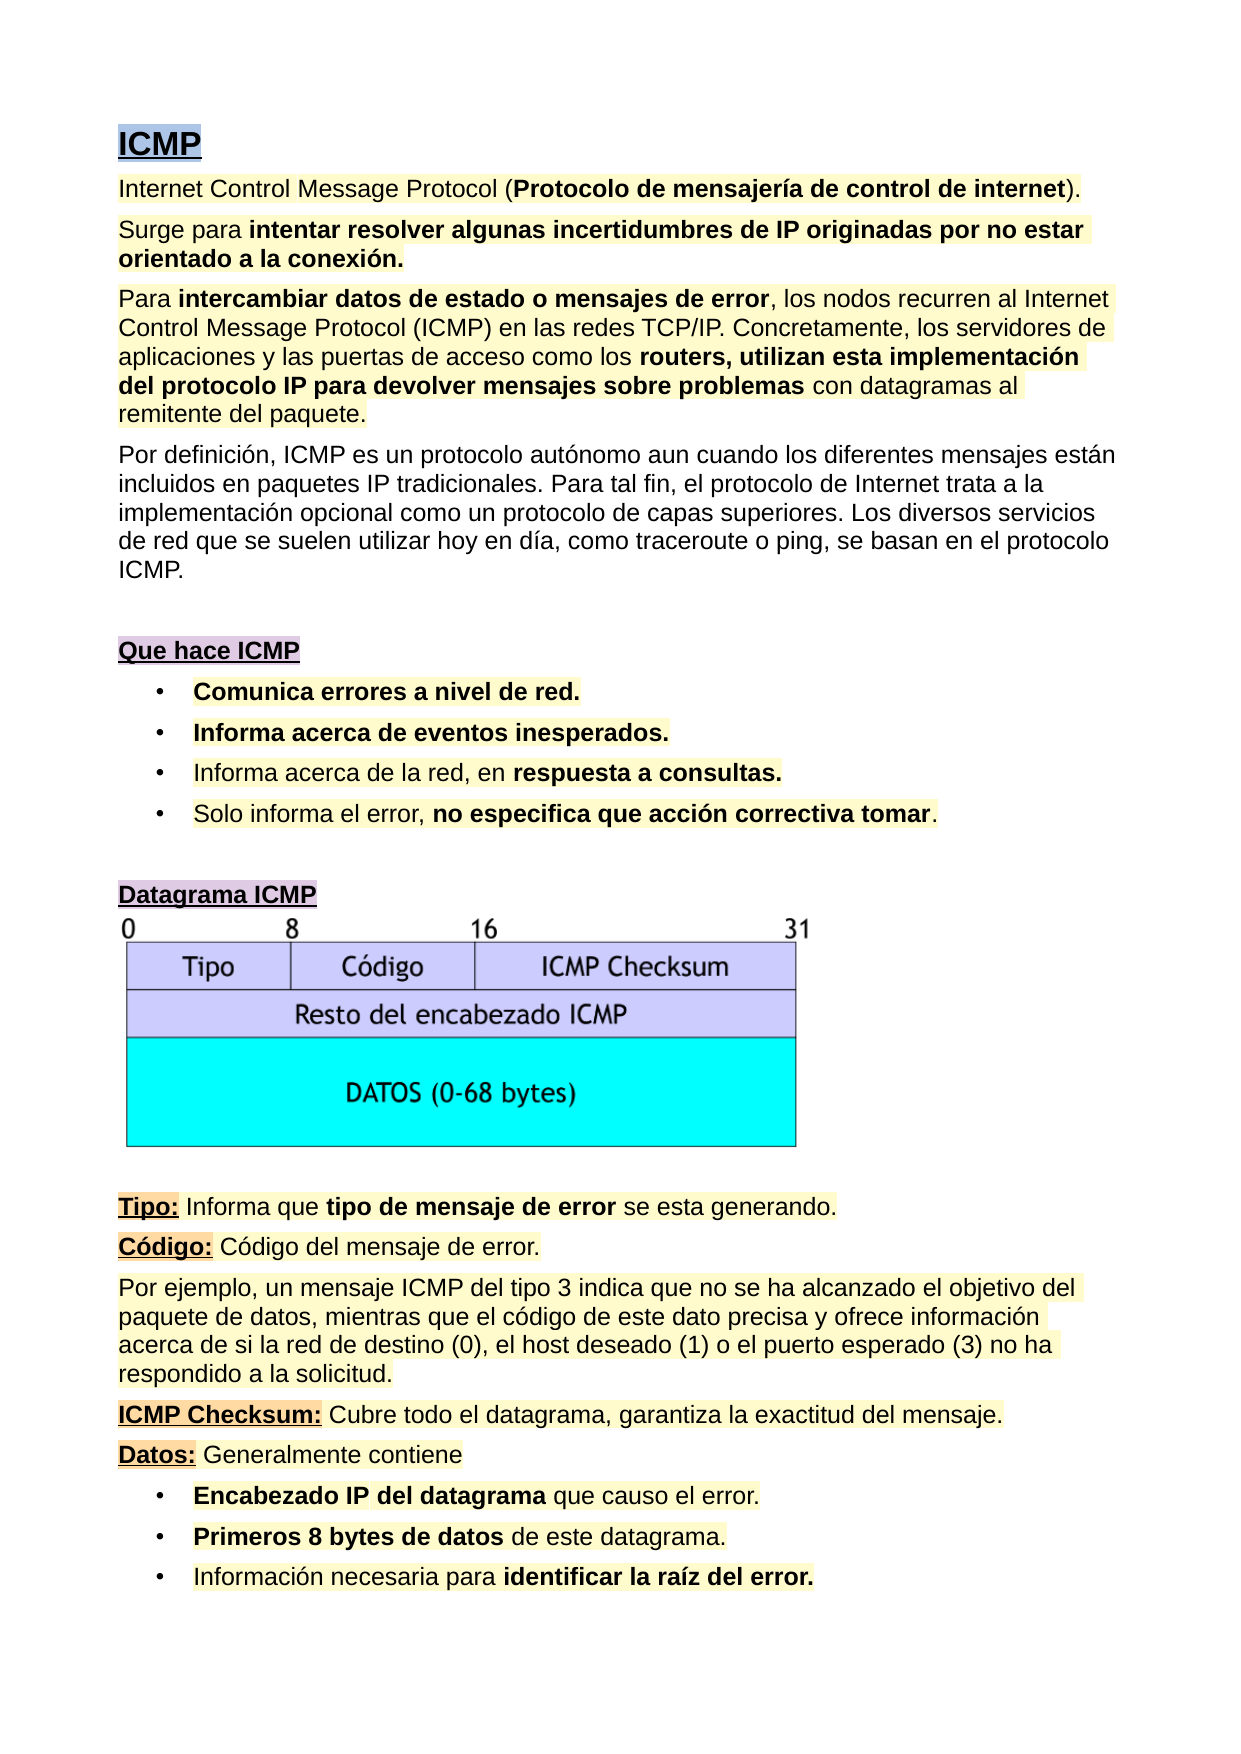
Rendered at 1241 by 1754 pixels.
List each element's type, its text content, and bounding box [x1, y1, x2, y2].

text Internet Control Message Protocol (Protocolo de mensajería de control de internet). [118, 174, 1122, 203]
text Tipo: Informa que tipo de mensaje de error se esta generando. [118, 1192, 1122, 1220]
list Informa acerca de la red, en respuesta a consultas. [156, 758, 1122, 787]
text ICMP [118, 124, 1122, 162]
list Primeros 8 bytes de datos de este datagrama. [156, 1522, 1122, 1551]
text Código: Código del mensaje de error. [118, 1232, 1122, 1261]
text Datagrama ICMP [118, 880, 1122, 909]
text Por ejemplo, un mensaje ICMP del tipo 3 indica que no se ha alcanzado el objetivo del paquete de datos, mientras que el código de este dato precisa y ofrece información acerca de si la red de destino (0), el host deseado (1) o el puerto esperado (3) no ha respondido a la solicitud. [118, 1273, 1122, 1388]
text Que hace ICMP [118, 636, 1122, 665]
list Información necesaria para identificar la raíz del error. [156, 1562, 1122, 1591]
text Por definición, ICMP es un protocolo autónomo aun cuando los diferentes mensajes están incluidos en paquetes IP tradicionales. Para tal fin, el protocolo de Internet trata a la implementación opcional como un protocolo de capas superiores. Los diversos servicios de red que se suelen utilizar hoy en día, como traceroute o ping, se basan en el protocolo ICMP. [118, 440, 1122, 584]
picture [117, 915, 816, 1151]
text Para intercambiar datos de estado o mensajes de error, los nodos recurren al Internet Control Message Protocol (ICMP) en las redes TCP/IP. Concretamente, los servidores de aplicaciones y las puertas de acceso como los routers, utilizan esta implementación del protocolo IP para devolver mensajes sobre problemas con datagramas al remitente del paquete. [118, 284, 1122, 428]
list Solo informa el error, no especifica que acción correctiva tomar. [156, 799, 1122, 828]
list Comunica errores a nivel de red. [156, 677, 1122, 706]
list Informa acerca de eventos inesperados. [156, 718, 1122, 746]
text Surge para intentar resolver algunas incertidumbres de IP originadas por no estar orientado a la conexión. [118, 215, 1122, 272]
text ICMP Checksum: Cubre todo el datagrama, garantiza la exactitud del mensaje. [118, 1400, 1122, 1428]
text Datos: Generalmente contiene [118, 1440, 1122, 1469]
list Encabezado IP del datagrama que causo el error. [156, 1481, 1122, 1510]
